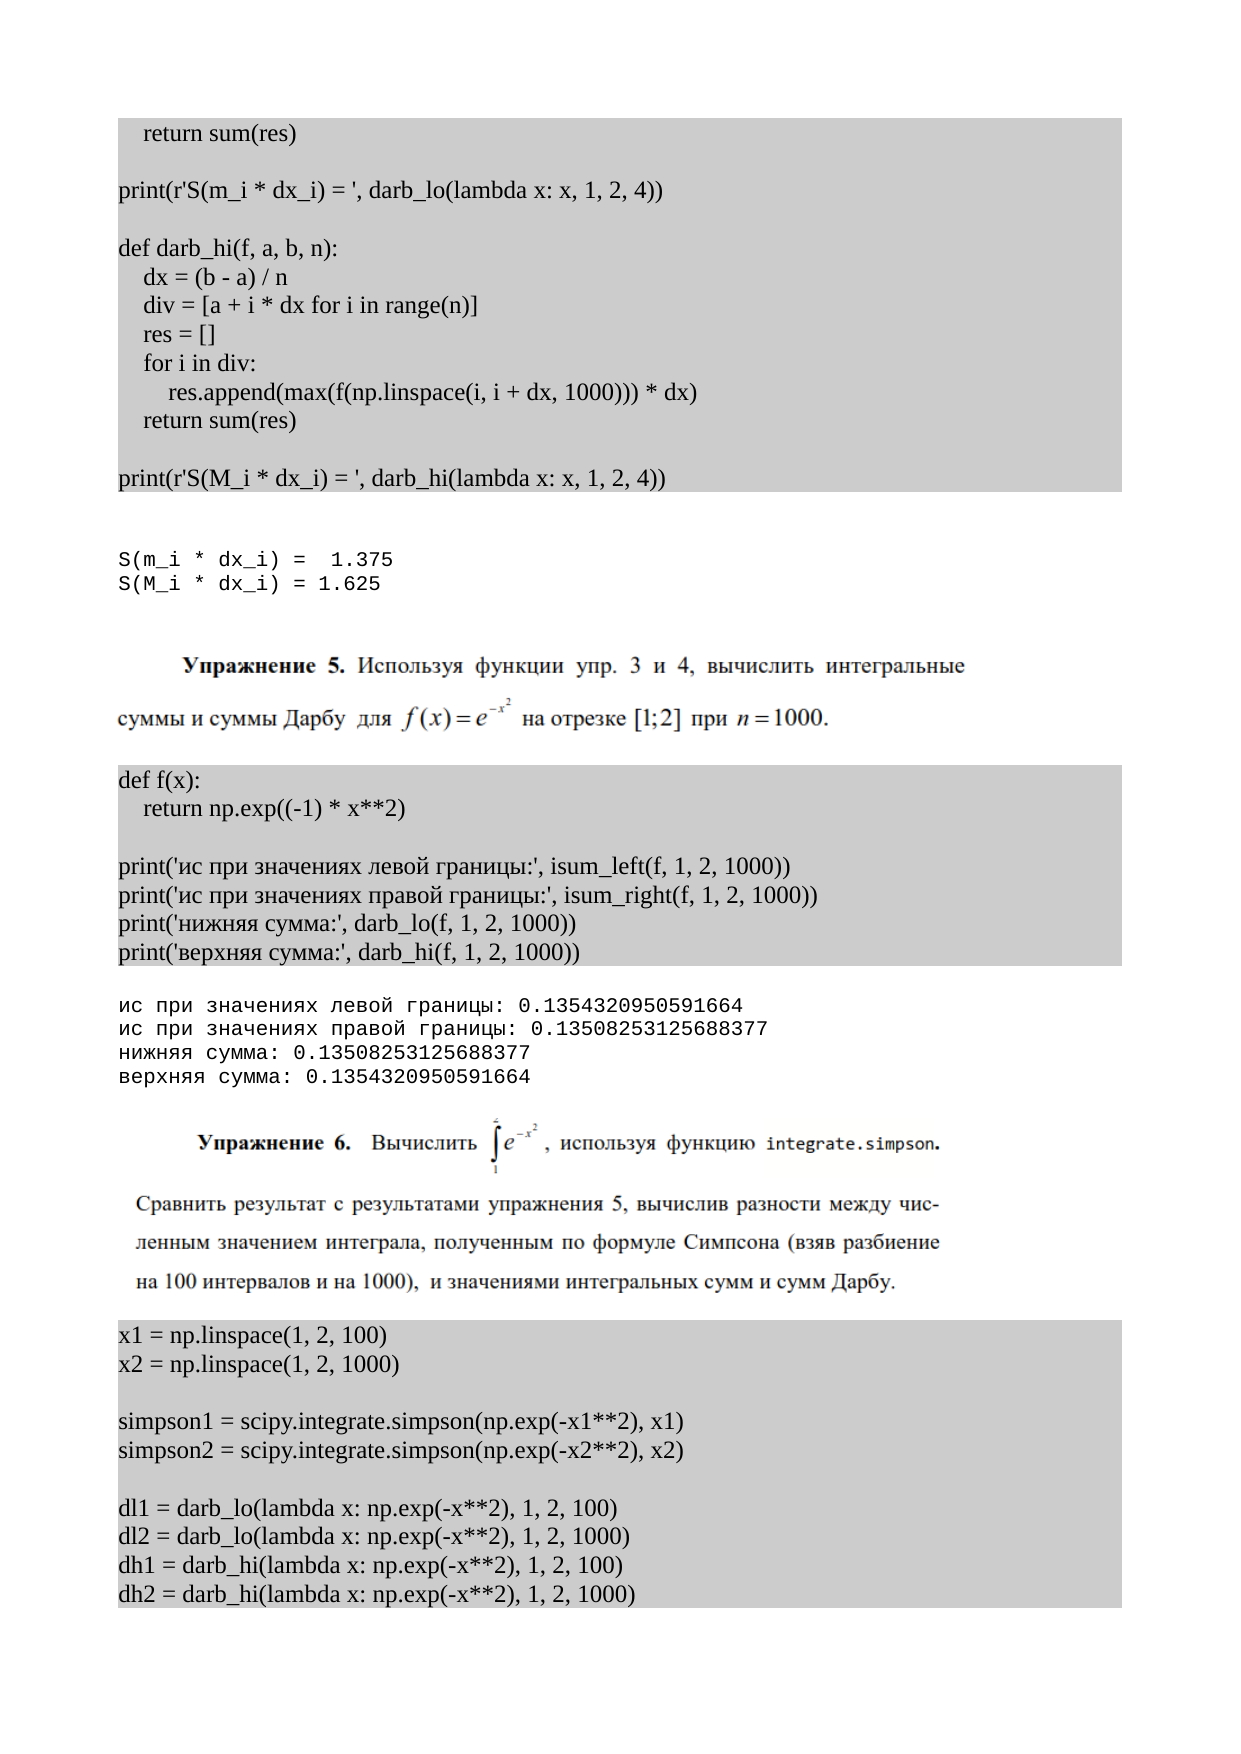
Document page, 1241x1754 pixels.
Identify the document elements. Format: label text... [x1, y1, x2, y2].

text нижняя сумма: 0.13508253125688377 [118, 1042, 1122, 1066]
text dh2 = darb_hi(lambda x: np.exp(-x**2), 1, 2, 1000) [118, 1579, 1122, 1608]
text dl1 = darb_lo(lambda x: np.exp(-x**2), 1, 2, 100) [118, 1493, 1122, 1521]
text ис при значениях левой границы: 0.1354320950591664 [118, 995, 1122, 1018]
text res.append(max(f(np.linspace(i, i + dx, 1000))) * dx) [118, 377, 1122, 406]
text S(m_i * dx_i) = 1.375 [118, 549, 1122, 573]
text print(r'S(m_i * dx_i) = ', darb_lo(lambda x: x, 1, 2, 4)) [118, 176, 1122, 204]
text print(r'S(M_i * dx_i) = ', darb_hi(lambda x: x, 1, 2, 4)) [118, 463, 1122, 492]
text ис при значениях правой границы: 0.13508253125688377 [118, 1018, 1122, 1042]
text return sum(res) [118, 118, 1122, 147]
text return sum(res) [118, 406, 1122, 434]
text res = [] [118, 319, 1122, 348]
text dl2 = darb_lo(lambda x: np.exp(-x**2), 1, 2, 1000) [118, 1521, 1122, 1550]
text верхняя сумма: 0.1354320950591664 [118, 1066, 1122, 1089]
text dh1 = darb_hi(lambda x: np.exp(-x**2), 1, 2, 100) [118, 1550, 1122, 1579]
text def f(x): [118, 765, 1122, 793]
text print('нижняя сумма:', darb_lo(f, 1, 2, 1000)) [118, 908, 1122, 937]
picture [114, 649, 975, 734]
picture [128, 1118, 948, 1302]
text dx = (b - a) / n [118, 262, 1122, 291]
text for i in div: [118, 348, 1122, 377]
text return np.exp((-1) * x**2) [118, 793, 1122, 822]
text print('верхняя сумма:', darb_hi(f, 1, 2, 1000)) [118, 937, 1122, 966]
text x1 = np.linspace(1, 2, 100) [118, 1320, 1122, 1349]
text x2 = np.linspace(1, 2, 1000) [118, 1349, 1122, 1378]
text simpson2 = scipy.integrate.simpson(np.exp(-x2**2), x2) [118, 1435, 1122, 1464]
text print('ис при значениях левой границы:', isum_left(f, 1, 2, 1000)) [118, 851, 1122, 880]
text def darb_hi(f, a, b, n): [118, 233, 1122, 262]
text div = [a + i * dx for i in range(n)] [118, 291, 1122, 319]
text S(M_i * dx_i) = 1.625 [118, 573, 1122, 597]
text print('ис при значениях правой границы:', isum_right(f, 1, 2, 1000)) [118, 880, 1122, 908]
text simpson1 = scipy.integrate.simpson(np.exp(-x1**2), x1) [118, 1406, 1122, 1435]
